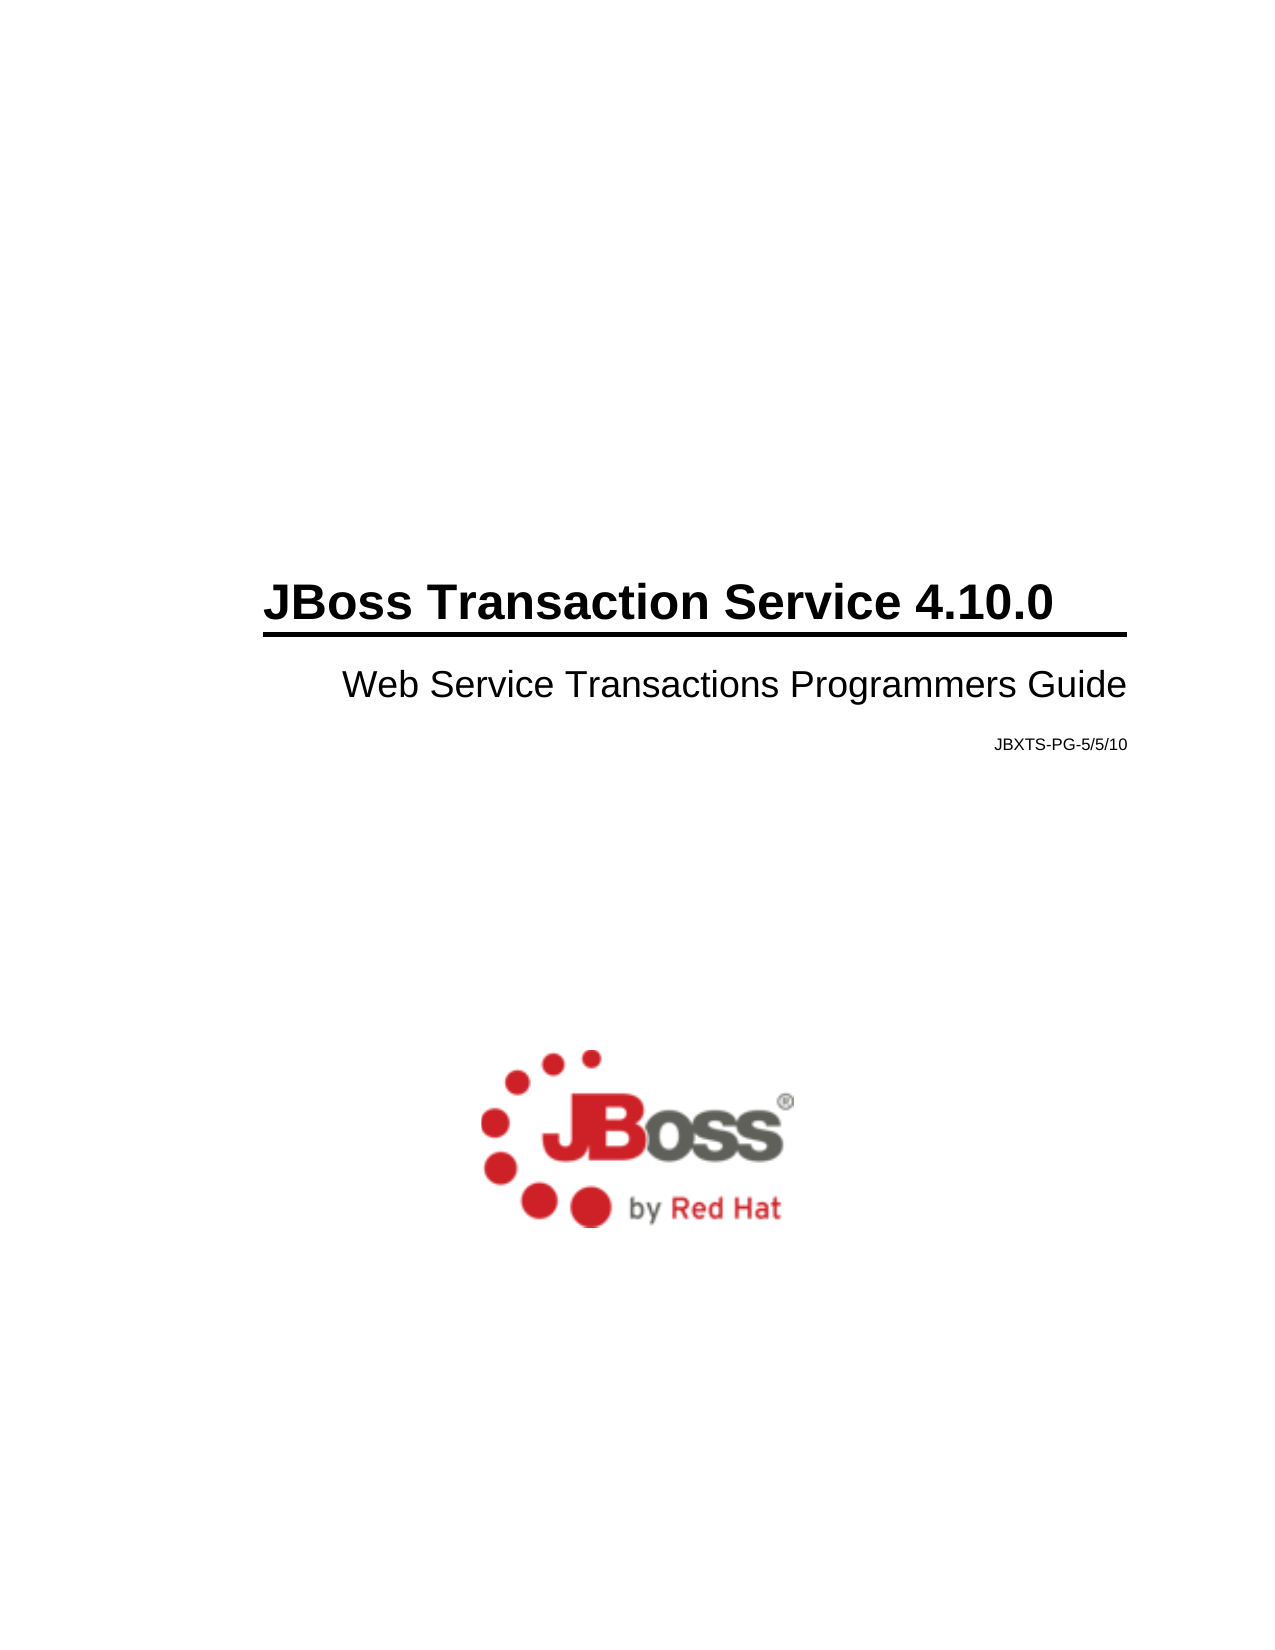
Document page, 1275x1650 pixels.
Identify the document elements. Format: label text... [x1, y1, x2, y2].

title JBoss Transaction Service 4.10.0 [263, 573, 1127, 632]
text JBXTS-PG-5/5/10 [263, 735, 1127, 754]
picture [481, 1050, 794, 1228]
subtitle Web Service Transactions Programmers Guide [263, 662, 1127, 706]
